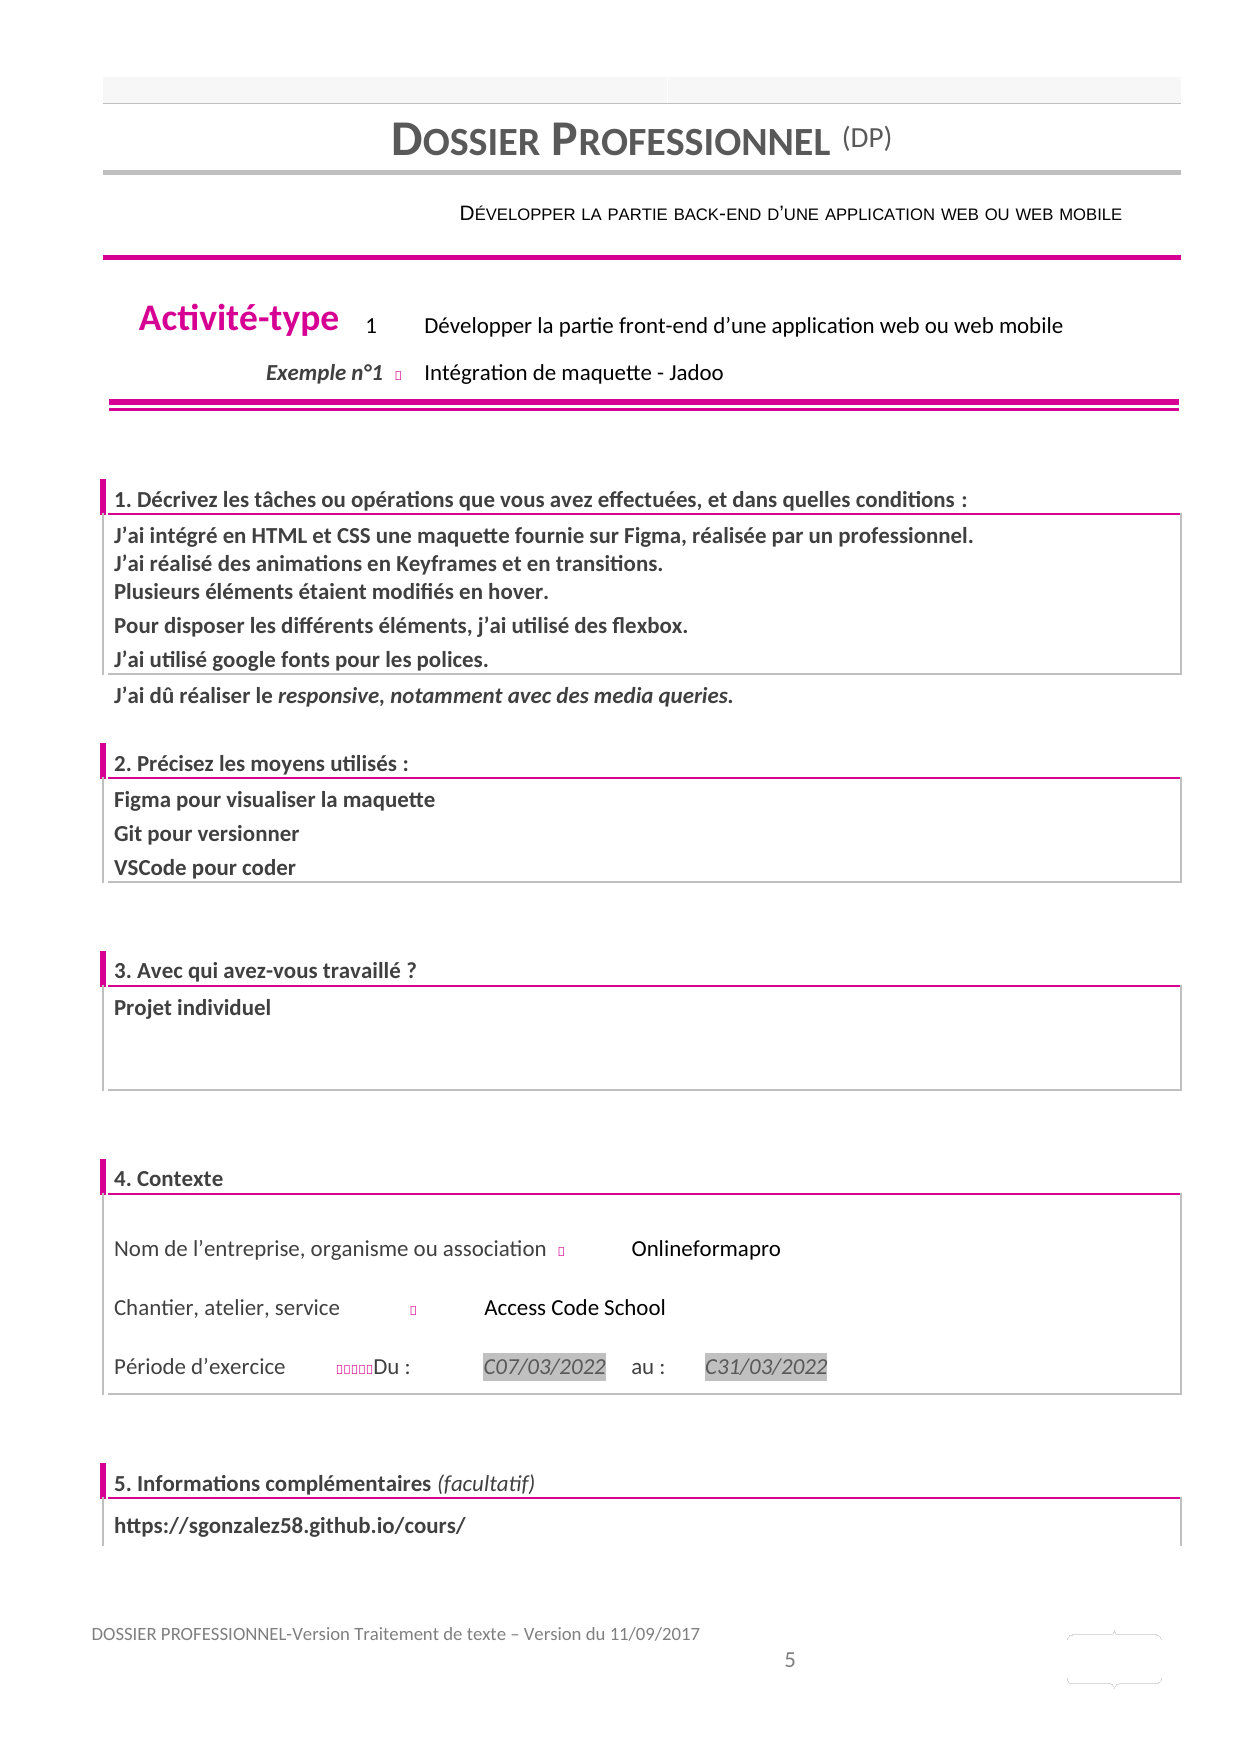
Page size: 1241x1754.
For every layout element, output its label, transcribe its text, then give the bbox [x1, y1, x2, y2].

table_header Activité-type [103, 288, 354, 339]
table_cell Intégration de maquette - Jadoo [413, 340, 1181, 398]
table_cell [1122, 1429, 1181, 1463]
table_cell Onlineformapro [607, 1229, 1180, 1275]
table_cell 5. Informations complémentaires (facultatif) [106, 1463, 1122, 1497]
table_cell [104, 1021, 1180, 1055]
table_cell Exemple n°1  [103, 340, 413, 398]
table_cell J’ai intégré en HTML et CSS une maquette fournie sur Figma, réalisée par un professionnel. J’ai réalisé des animations en Keyframes et en transitions. Plusieurs éléments étaient modifiés en hover. [104, 513, 1180, 605]
table_header Développer la partie front-end d’une application web ou web mobile [413, 288, 1181, 339]
table_cell [103, 399, 1181, 445]
table_cell [103, 1089, 1122, 1125]
table_cell [607, 1195, 1180, 1229]
table_cell Access Code School [473, 1275, 1180, 1334]
table_cell Projet individuel [104, 985, 1180, 1021]
table_cell J’ai dû réaliser le responsive, notamment avec des media queries. [103, 673, 1122, 709]
table_cell [103, 1125, 1181, 1159]
table_cell 3. Avec qui avez-vous travaillé ? [106, 951, 1181, 985]
table_cell J’ai utilisé google fonts pour les polices. [104, 639, 1180, 673]
table_cell [1122, 1091, 1181, 1125]
table_cell [104, 1193, 607, 1229]
table_cell Pour disposer les différents éléments, j’ai utilisé des flexbox. [104, 605, 1180, 639]
table_cell [1122, 1395, 1181, 1429]
table_cell Période d’exercice Du : C07/03/2022 au : C31/03/2022 [104, 1334, 1180, 1393]
table_cell [103, 881, 1181, 917]
table_cell Figma pour visualiser la maquette [104, 777, 1180, 813]
table_cell [103, 709, 1181, 743]
table_cell 2. Précisez les moyens utilisés : [106, 743, 1181, 777]
table_cell https://sgonzalez58.github.io/cours/ [104, 1497, 1180, 1546]
table_cell [103, 1393, 1122, 1429]
table_cell [103, 1429, 1122, 1463]
table_cell [1122, 1463, 1181, 1497]
table_cell Git pour versionner [104, 813, 1180, 847]
table_cell Chantier, atelier, service  [104, 1275, 473, 1334]
table_cell [1122, 675, 1181, 709]
table_cell [103, 445, 1181, 479]
table_cell 1. Décrivez les tâches ou opérations que vous avez effectuées, et dans quelles conditions : [106, 479, 1181, 513]
table_cell [103, 917, 1181, 951]
table_header 1 [354, 288, 413, 339]
table_cell VSCode pour coder [104, 847, 1180, 881]
table_cell [104, 1055, 1180, 1089]
table_cell 4. Contexte [106, 1159, 1181, 1193]
table_cell Nom de l’entreprise, organisme ou association  [104, 1229, 607, 1275]
